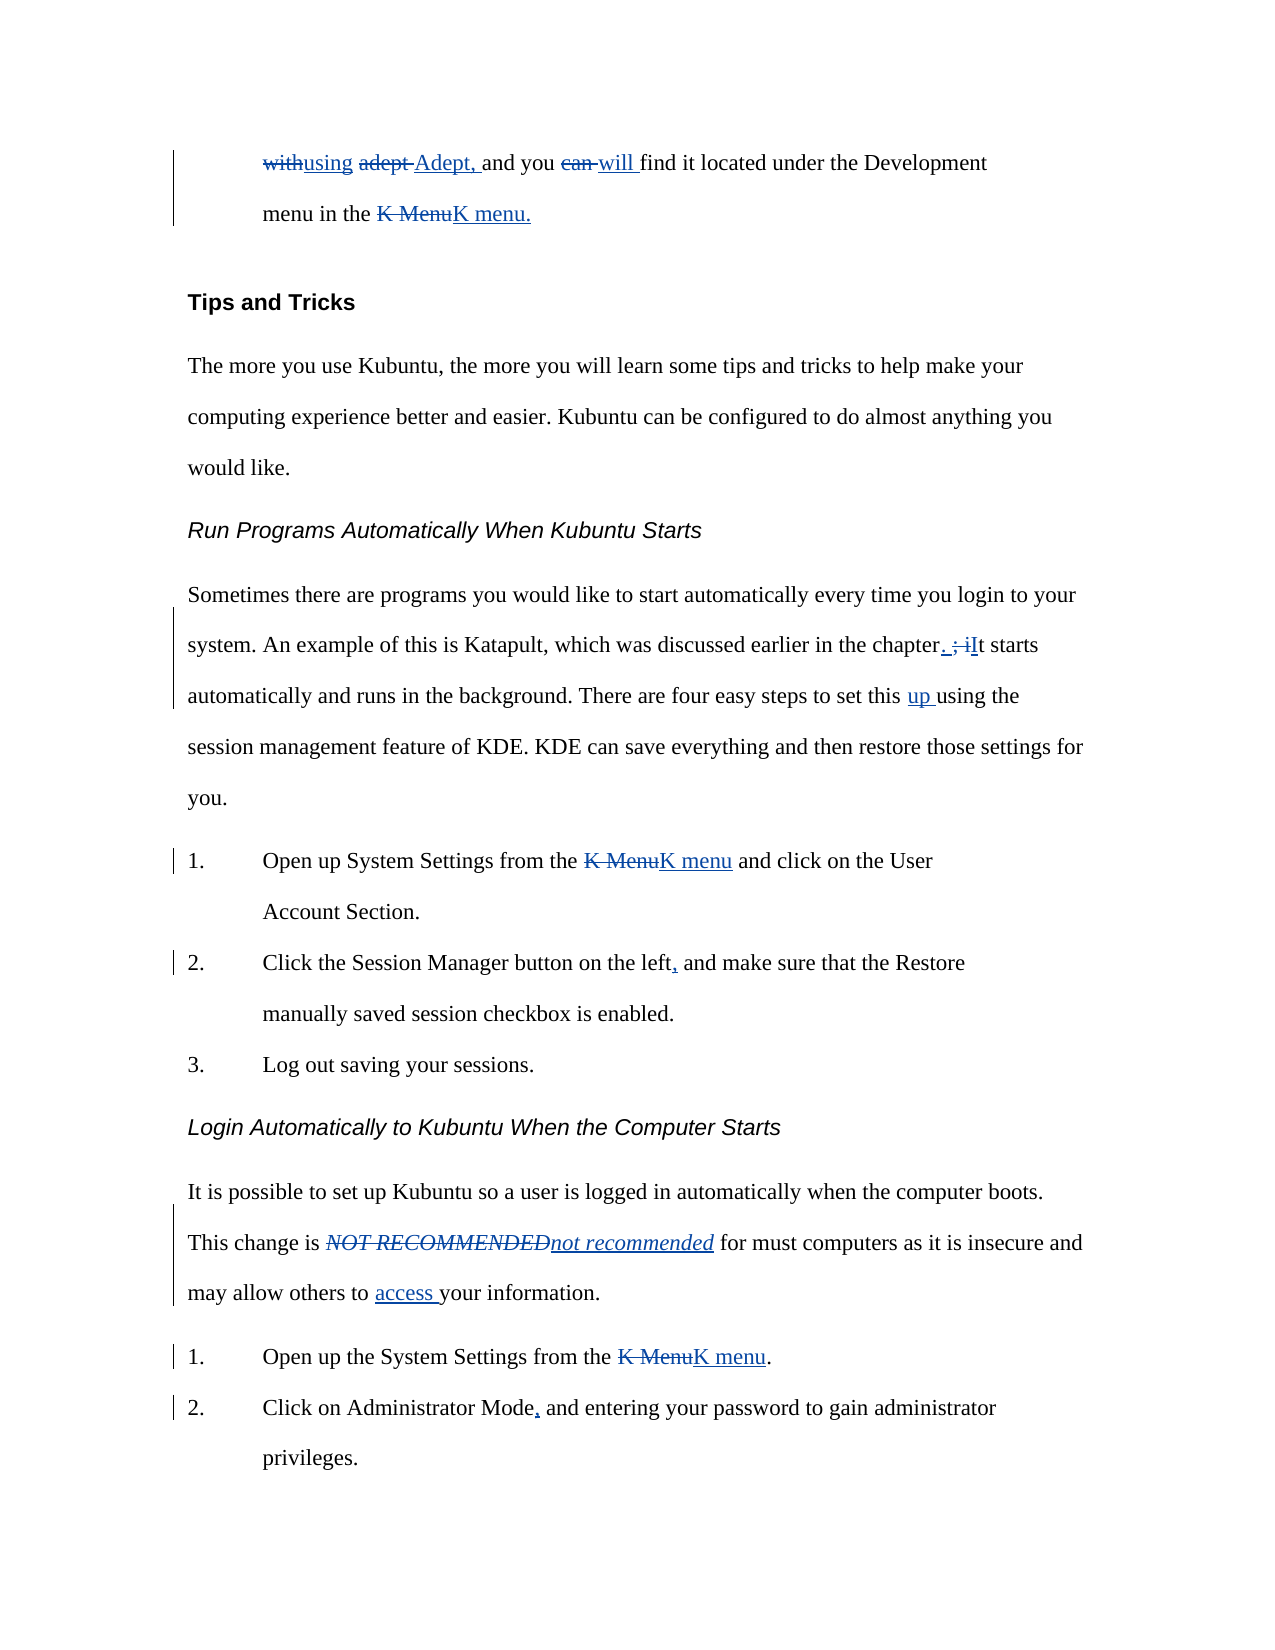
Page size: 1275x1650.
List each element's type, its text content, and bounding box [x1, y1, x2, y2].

text It is possible to set up Kubuntu so a user is logged in automatically when the computer boots. This change is not recommended for must computers as it is insecure and may allow others to access your information. [187, 1179, 1087, 1306]
text Tips and Tricks [187, 289, 1087, 315]
text 1. Open up System Settings from the K menu and click on the User Account Section. [187, 848, 1012, 924]
text Run Programs Automatically When Kubuntu Starts [187, 518, 1087, 543]
text 1. Open up the System Settings from the K menu. [187, 1344, 1012, 1369]
text 2. Click on Administrator Mode, and entering your password to gain administrator privileges. [187, 1394, 1012, 1471]
text 3. Log out saving your sessions. [187, 1052, 1012, 1077]
text The more you use Kubuntu, the more you will learn some tips and tricks to help make your computing experience better and easier. Kubuntu can be configured to do almost anything you would like. [187, 353, 1087, 480]
text Sometimes there are programs you would like to start automatically every time you login to your system. An example of this is Katapult, which was discussed earlier in the chapter. It starts automatically and runs in the background. There are four easy steps to set this up using the session management feature of KDE. KDE can save everything and then restore those settings for you. [187, 582, 1087, 810]
text Login Automatically to Kubuntu When the Computer Starts [187, 1115, 1087, 1141]
text 2. Click the Session Manager button on the left, and make sure that the Restore manually saved session checkbox is enabled. [187, 950, 1012, 1026]
text While not installed by default, Kdevelop is a wonderful Integrated Development Environment (IDE) that can help out with your coding projects. Simply install it using Adept, and you will find it located under the Development menu in the K menu. [262, 150, 1012, 226]
